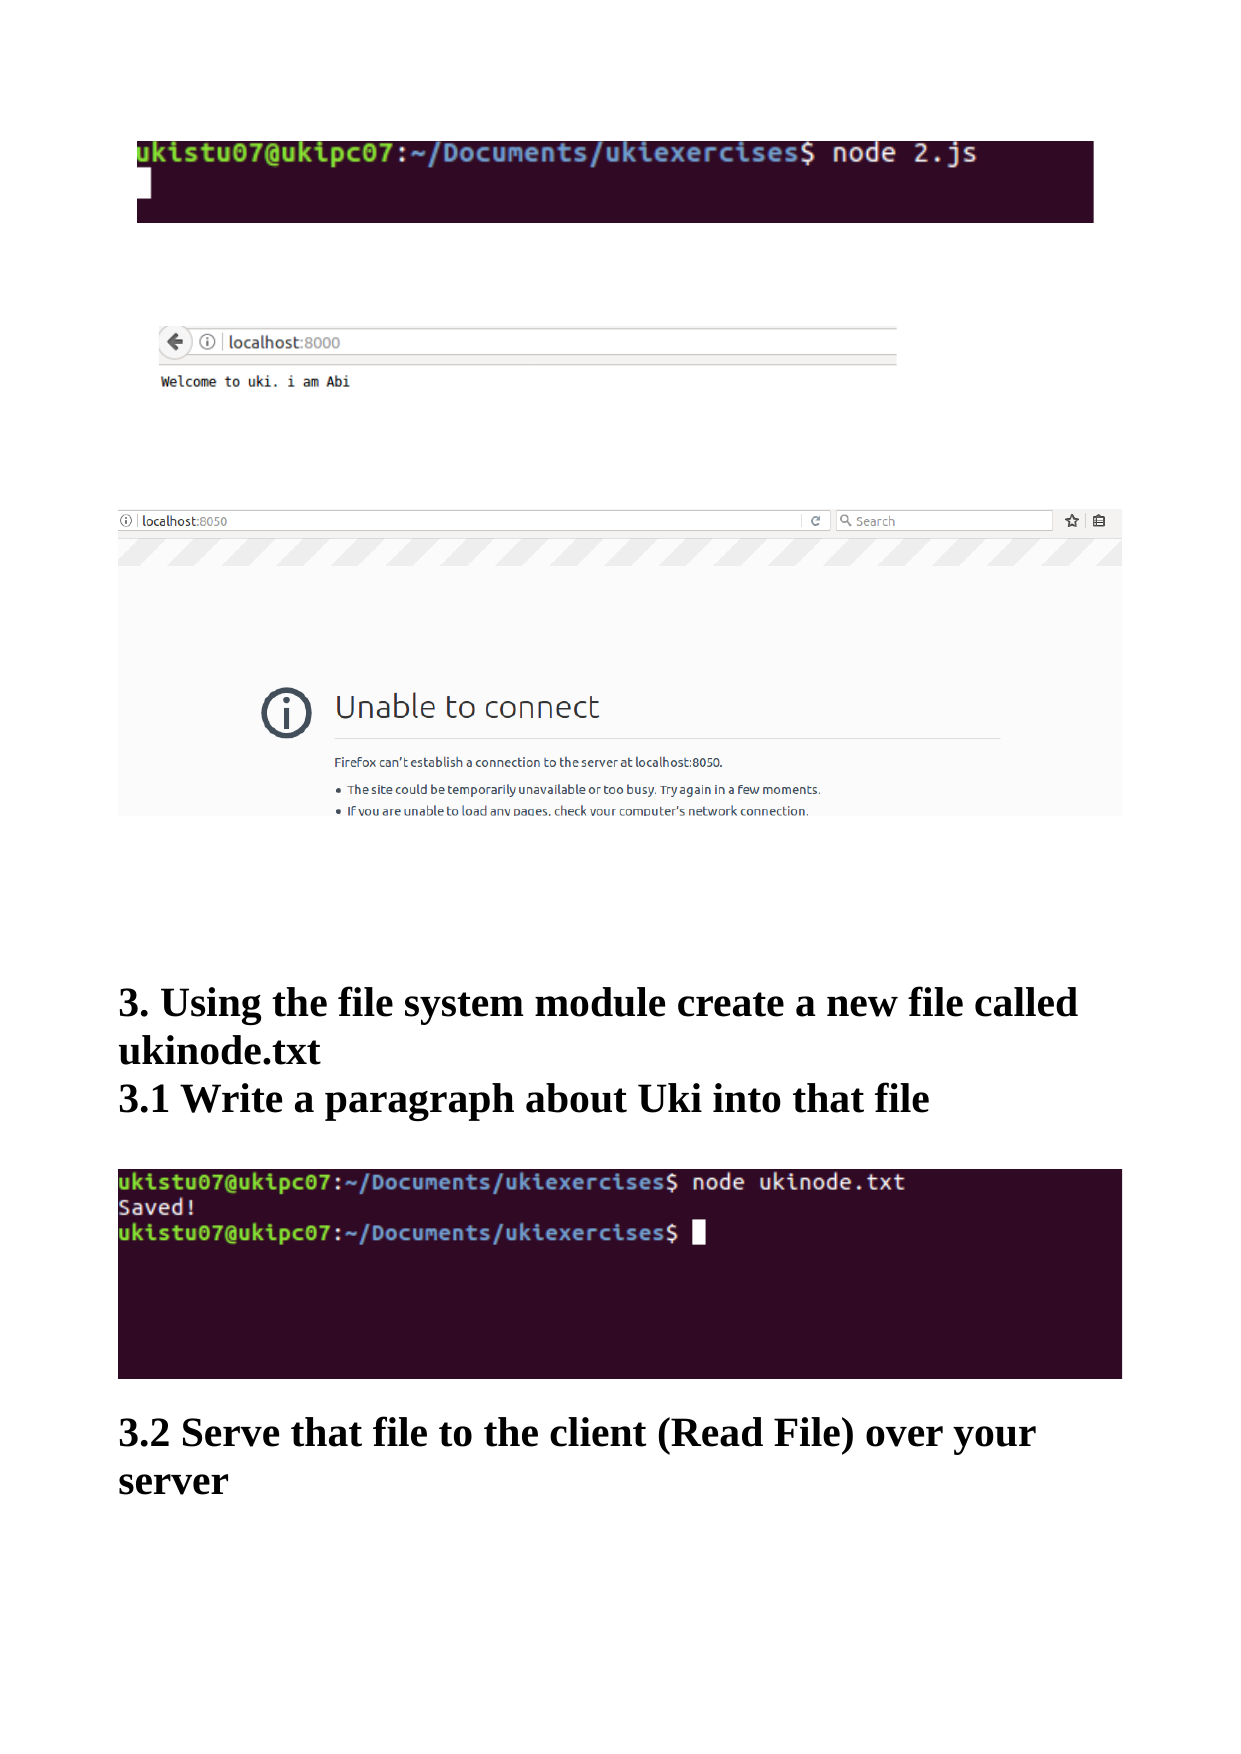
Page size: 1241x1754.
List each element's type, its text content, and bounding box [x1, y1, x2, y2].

text 3.1 Write a paragraph about Uki into that file [118, 1074, 1122, 1122]
text 3.2 Serve that file to the client (Read File) over your server [118, 1407, 1122, 1503]
picture [158, 326, 897, 446]
picture [118, 1169, 1123, 1379]
picture [118, 509, 1123, 816]
picture [137, 141, 1094, 223]
text 3. Using the file system module create a new file called ukinode.txt [118, 978, 1122, 1074]
